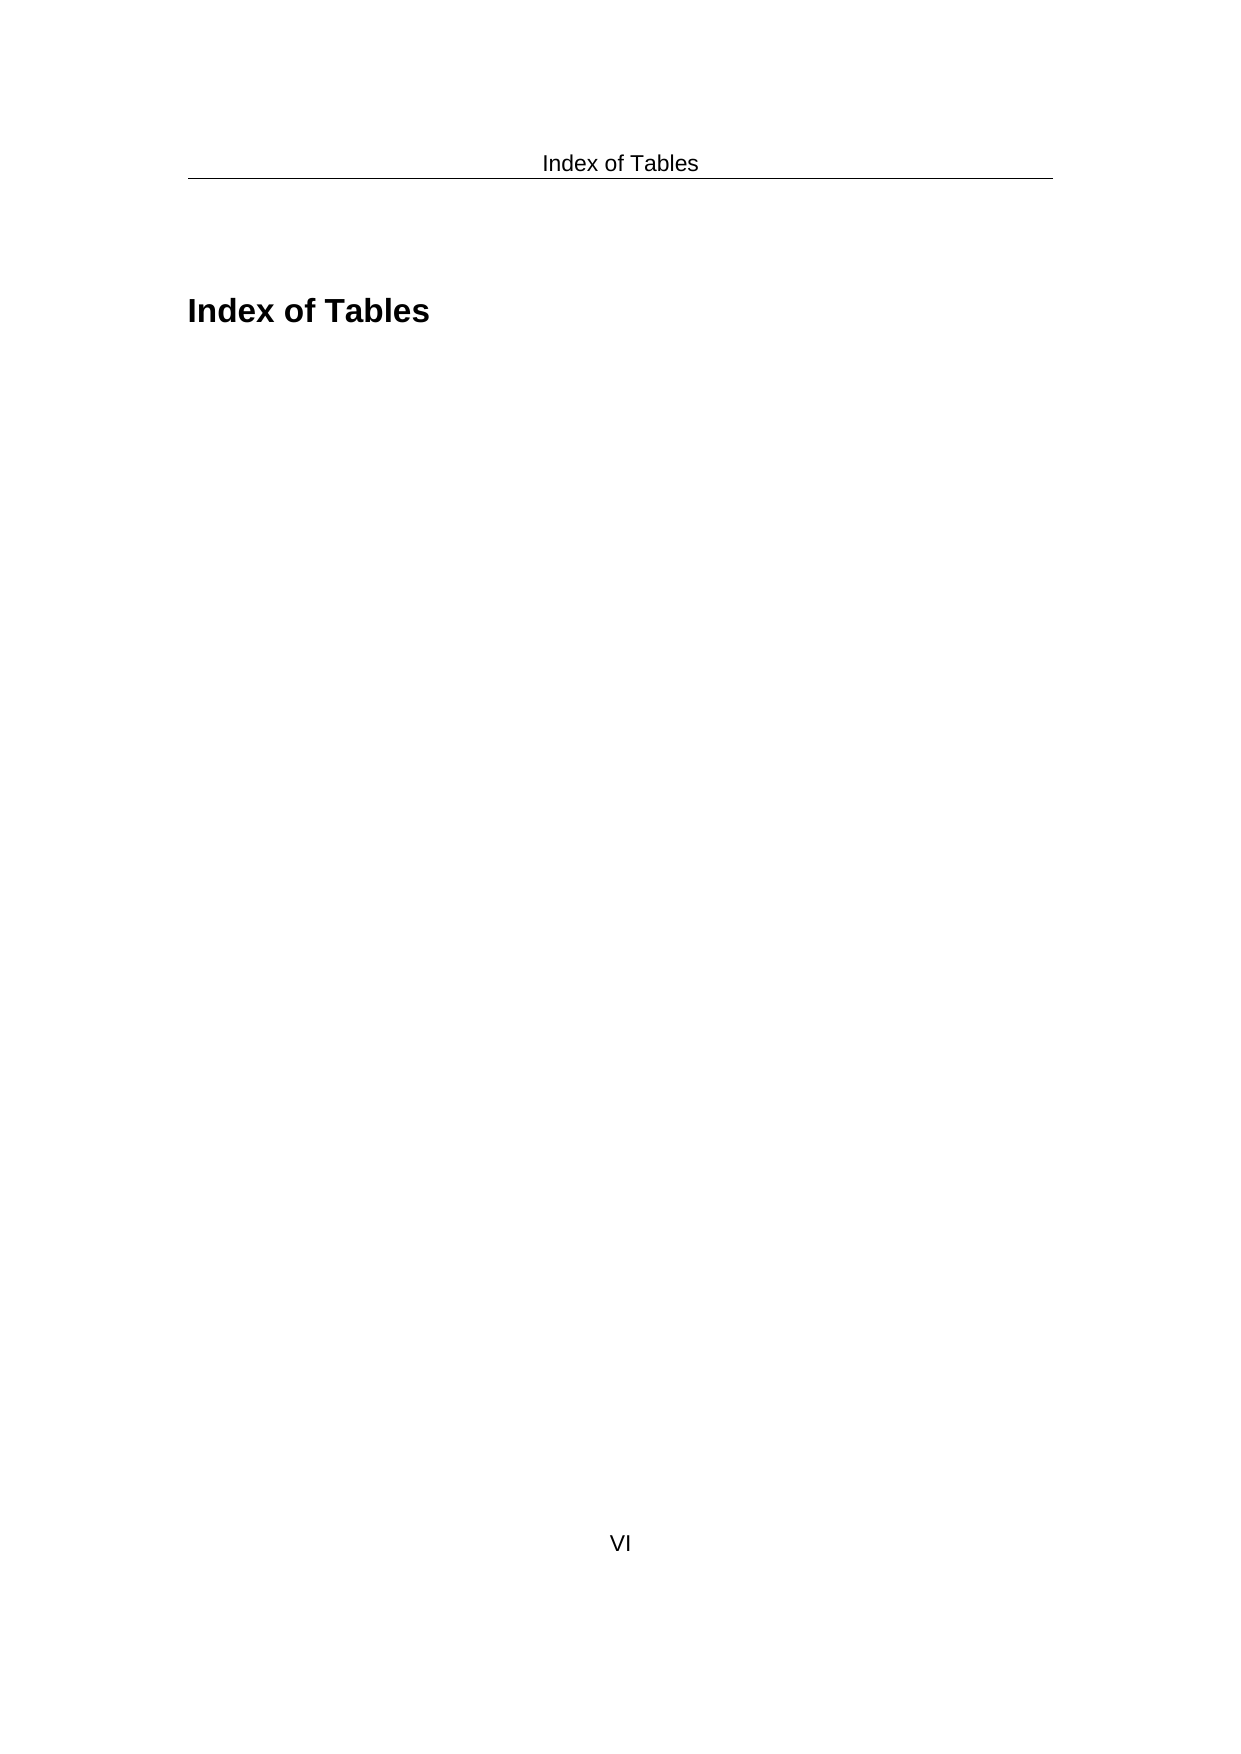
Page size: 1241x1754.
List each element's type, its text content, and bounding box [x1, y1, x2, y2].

subtitle Index of Tables [187, 292, 1053, 330]
